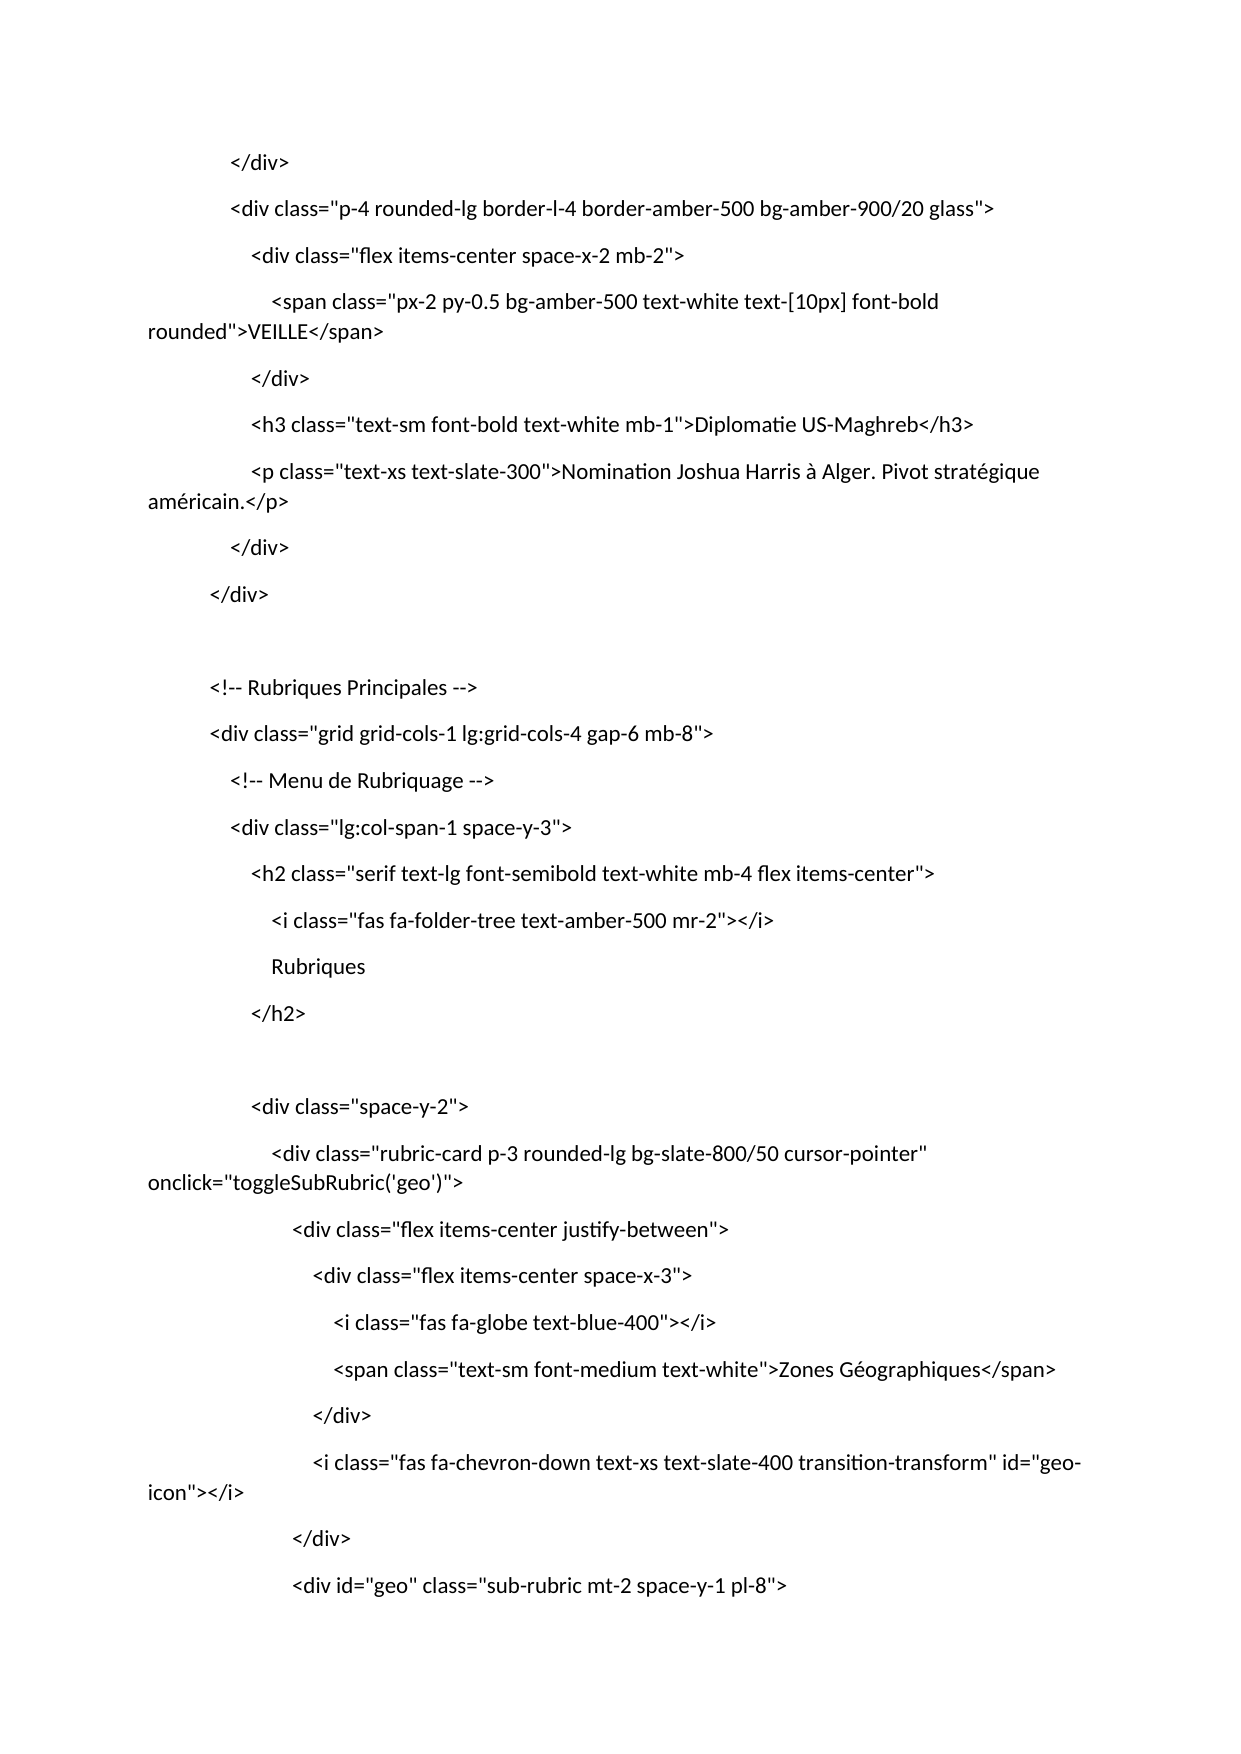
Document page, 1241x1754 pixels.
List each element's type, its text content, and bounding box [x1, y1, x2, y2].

text <div class="lg:col-span-1 space-y-3"> [148, 813, 1093, 841]
text </div> [148, 1524, 1093, 1552]
text <span class="px-2 py-0.5 bg-amber-500 text-white text-[10px] font-bold rounded">VEILLE</span> [148, 287, 1093, 345]
text </div> [148, 1401, 1093, 1429]
text <span class="text-sm font-medium text-white">Zones Géographiques</span> [148, 1355, 1093, 1383]
text <h2 class="serif text-lg font-semibold text-white mb-4 flex items-center"> [148, 859, 1093, 887]
text Rubriques [148, 952, 1093, 980]
text <div id="geo" class="sub-rubric mt-2 space-y-1 pl-8"> [148, 1571, 1093, 1599]
text <div class="space-y-2"> [148, 1092, 1093, 1120]
text </div> [148, 364, 1093, 392]
text <div class="flex items-center space-x-3"> [148, 1262, 1093, 1290]
text <!-- Rubriques Principales --> [148, 673, 1093, 701]
text <div class="p-4 rounded-lg border-l-4 border-amber-500 bg-amber-900/20 glass"> [148, 194, 1093, 222]
text <i class="fas fa-globe text-blue-400"></i> [148, 1308, 1093, 1336]
text <div class="rubric-card p-3 rounded-lg bg-slate-800/50 cursor-pointer" onclick="toggleSubRubric('geo')"> [148, 1139, 1093, 1197]
text <div class="flex items-center justify-between"> [148, 1215, 1093, 1243]
text </div> [148, 533, 1093, 561]
text </div> [148, 148, 1093, 176]
text <i class="fas fa-folder-tree text-amber-500 mr-2"></i> [148, 906, 1093, 934]
text <i class="fas fa-chevron-down text-xs text-slate-400 transition-transform" id="geo-icon"></i> [148, 1448, 1093, 1506]
text <!-- Menu de Rubriquage --> [148, 766, 1093, 794]
text <div class="grid grid-cols-1 lg:grid-cols-4 gap-6 mb-8"> [148, 719, 1093, 748]
text </div> [148, 580, 1093, 608]
text <h3 class="text-sm font-bold text-white mb-1">Diplomatie US-Maghreb</h3> [148, 410, 1093, 438]
text <p class="text-xs text-slate-300">Nomination Joshua Harris à Alger. Pivot stratégique américain.</p> [148, 457, 1093, 515]
text <div class="flex items-center space-x-2 mb-2"> [148, 241, 1093, 269]
text </h2> [148, 999, 1093, 1027]
